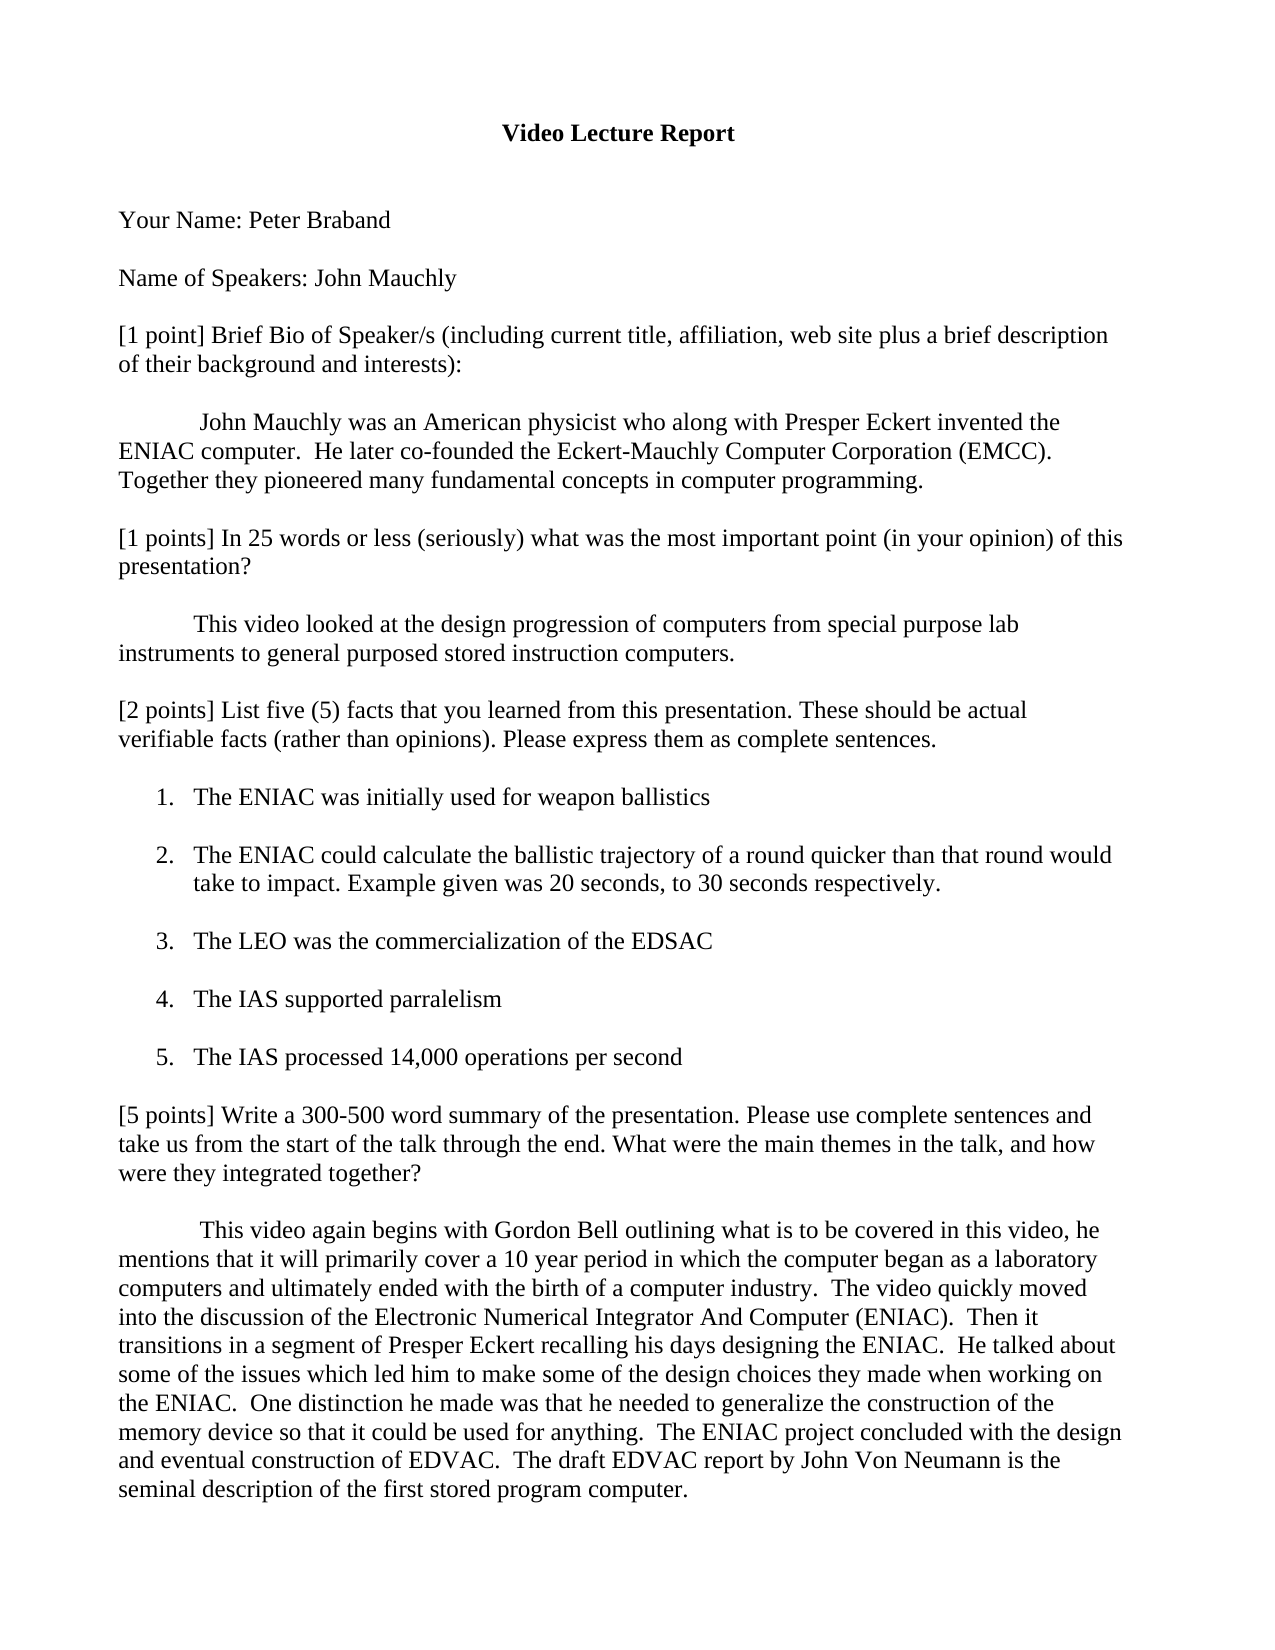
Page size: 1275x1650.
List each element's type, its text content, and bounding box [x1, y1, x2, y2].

text [2 points] List five (5) facts that you learned from this presentation. These should be actual verifiable facts (rather than opinions). Please express them as complete sentences. [118, 695, 1124, 753]
text This video looked at the design progression of computers from special purpose lab instruments to general purposed stored instruction computers. [118, 609, 1124, 666]
text [1 points] In 25 words or less (seriously) what was the most important point (in your opinion) of this presentation? [118, 523, 1124, 580]
list The IAS supported parralelism [156, 984, 1124, 1013]
list The ENIAC was initially used for weapon ballistics [156, 782, 1124, 811]
text [1 point] Brief Bio of Speaker/s (including current title, affiliation, web site plus a brief description of their background and interests): [118, 321, 1124, 378]
text This video again begins with Gordon Bell outlining what is to be covered in this video, he mentions that it will primarily cover a 10 year period in which the computer began as a laboratory computers and ultimately ended with the birth of a computer industry. The video quickly moved into the discussion of the Electronic Numerical Integrator And Computer (ENIAC). Then it transitions in a segment of Presper Eckert recalling his days designing the ENIAC. He talked about some of the issues which led him to make some of the design choices they made when working on the ENIAC. One distinction he made was that he needed to generalize the construction of the memory device so that it could be used for anything. The ENIAC project concluded with the design and eventual construction of EDVAC. The draft EDVAC report by John Von Neumann is the seminal description of the first stored program computer. [118, 1216, 1124, 1503]
list The IAS processed 14,000 operations per second [156, 1042, 1124, 1071]
text [5 points] Write a 300-500 word summary of the presentation. Please use complete sentences and take us from the start of the talk through the end. What were the main themes in the talk, and how were they integrated together? [118, 1100, 1124, 1186]
text Name of Speakers: John Mauchly [0, 263, 1124, 291]
list The LEO was the commercialization of the EDSAC [156, 926, 1124, 955]
list The ENIAC could calculate the ballistic trajectory of a round quicker than that round would take to impact. Example given was 20 seconds, to 30 seconds respectively. [156, 840, 1124, 897]
text John Mauchly was an American physicist who along with Presper Eckert invented the ENIAC computer. He later co-founded the Eckert-Mauchly Computer Corporation (EMCC). Together they pioneered many fundamental concepts in computer programming. [118, 407, 1124, 493]
text Video Lecture Report [118, 118, 1124, 176]
text Your Name: Peter Braband [118, 205, 1124, 233]
